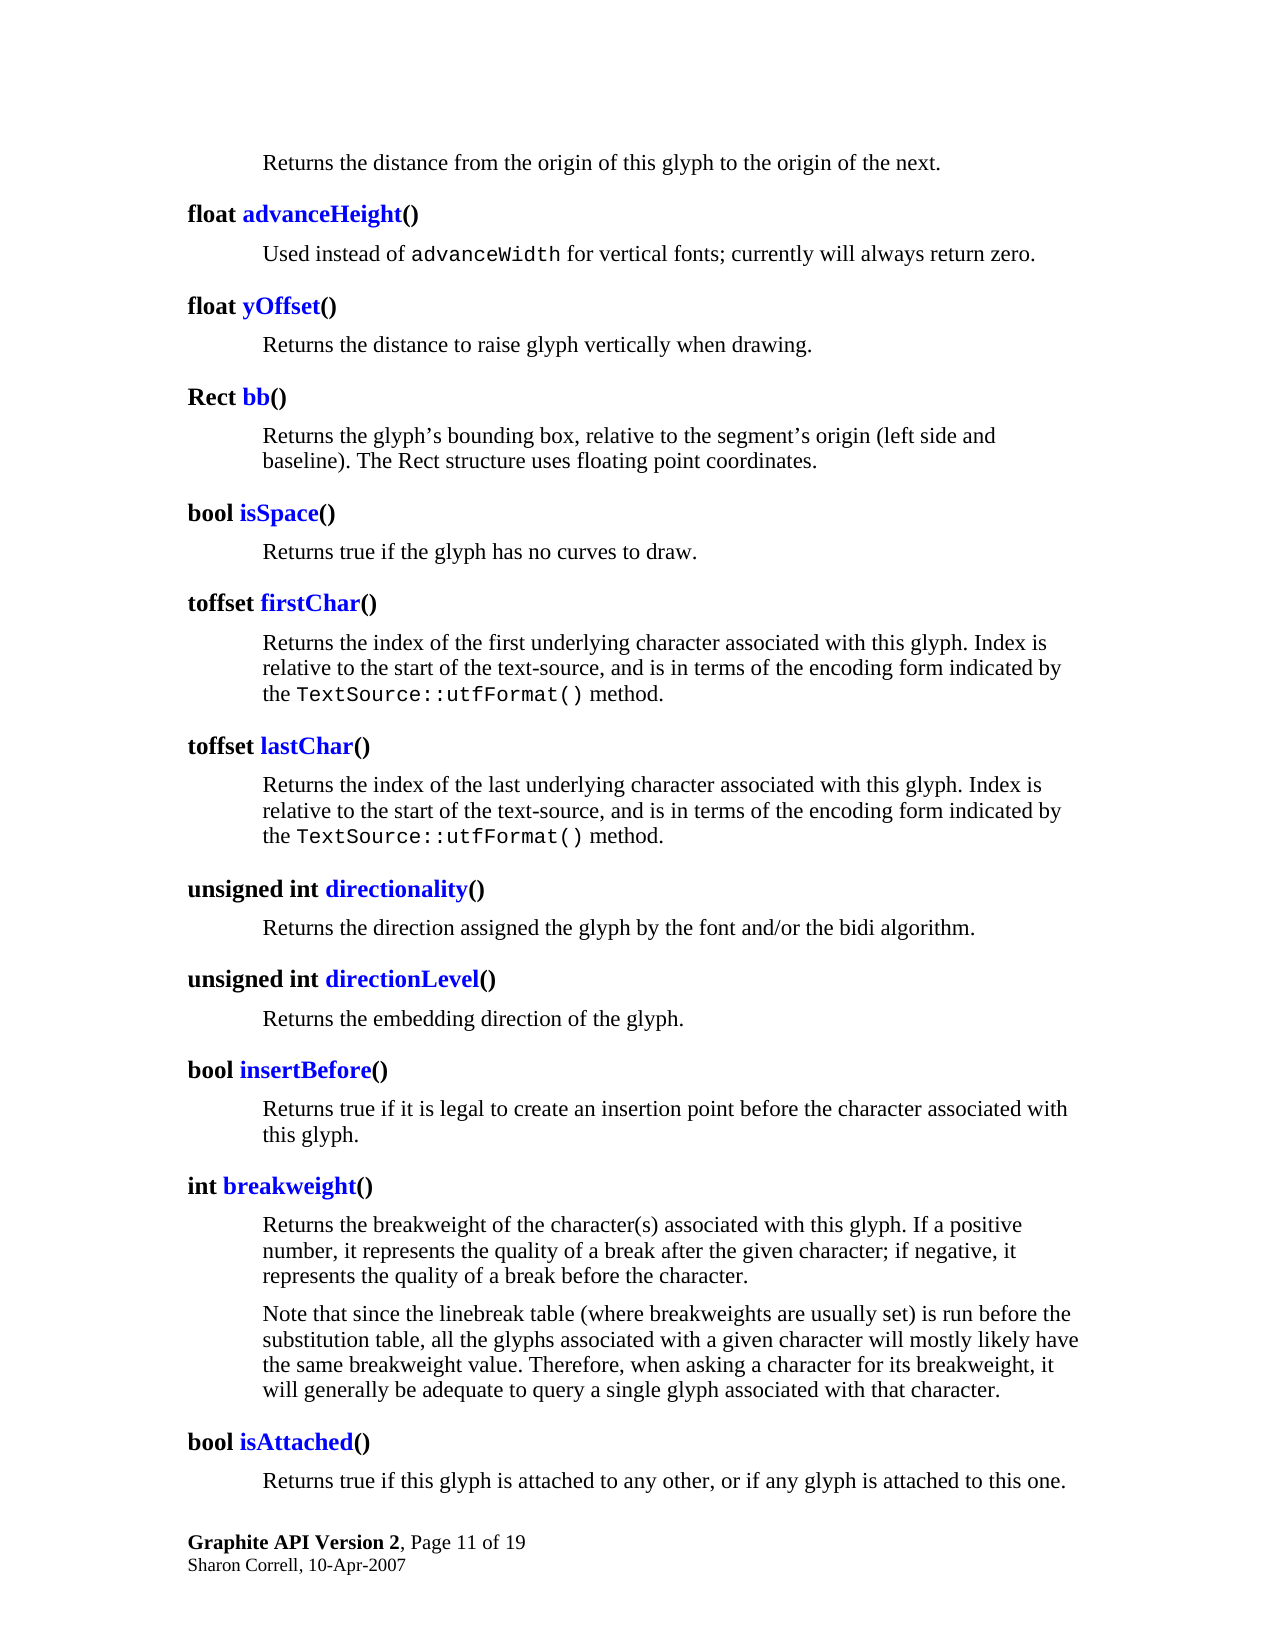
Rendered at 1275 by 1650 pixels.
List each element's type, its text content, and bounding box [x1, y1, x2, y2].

text Rect bb() [187, 383, 1087, 411]
text unsigned int directionLevel() [187, 966, 1087, 993]
text float advanceHeight() [187, 200, 1087, 228]
text Returns the distance from the origin of this glyph to the origin of the next. [262, 150, 1087, 175]
text bool isAttached() [187, 1428, 1087, 1456]
text Returns the distance to raise glyph vertically when drawing. [262, 332, 1087, 358]
text Returns the breakweight of the character(s) associated with this glyph. If a positive number, it represents the quality of a break after the given character; if negative, it represents the quality of a break before the character. [262, 1212, 1087, 1289]
text float yOffset() [187, 292, 1087, 320]
text Returns the index of the first underlying character associated with this glyph. Index is relative to the start of the text-source, and is in terms of the encoding form indicated by the TextSource::utfFormat() method. [262, 630, 1087, 707]
text bool isSpace() [187, 499, 1087, 527]
text Returns the index of the last underlying character associated with this glyph. Index is relative to the start of the text-source, and is in terms of the encoding form indicated by the TextSource::utfFormat() method. [262, 772, 1087, 850]
text int breakweight() [187, 1172, 1087, 1200]
text toffset firstChar() [187, 589, 1087, 617]
text Returns the embedding direction of the glyph. [262, 1006, 1087, 1031]
text unsigned int directionality() [187, 875, 1087, 903]
text Note that since the linebreak table (where breakweights are usually set) is run before the substitution table, all the glyphs associated with a given character will mostly likely have the same breakweight value. Therefore, when asking a character for its breakweight, it will generally be adequate to query a single glyph associated with that character. [262, 1301, 1087, 1403]
text Used instead of advanceWidth for vertical fonts; currently will always return zero. [262, 241, 1087, 267]
text Returns true if it is legal to create an insertion point before the character associated with this glyph. [262, 1096, 1087, 1147]
text bool insertBefore() [187, 1056, 1087, 1084]
text Returns true if the glyph has no curves to draw. [262, 539, 1087, 564]
text Returns the glyph’s bounding box, relative to the segment’s origin (left side and baseline). The Rect structure uses floating point coordinates. [262, 423, 1087, 474]
text Returns the direction assigned the glyph by the font and/or the bidi algorithm. [262, 915, 1087, 941]
text Returns true if this glyph is attached to any other, or if any glyph is attached to this one. [262, 1468, 1087, 1493]
text toffset lastChar() [187, 732, 1087, 760]
